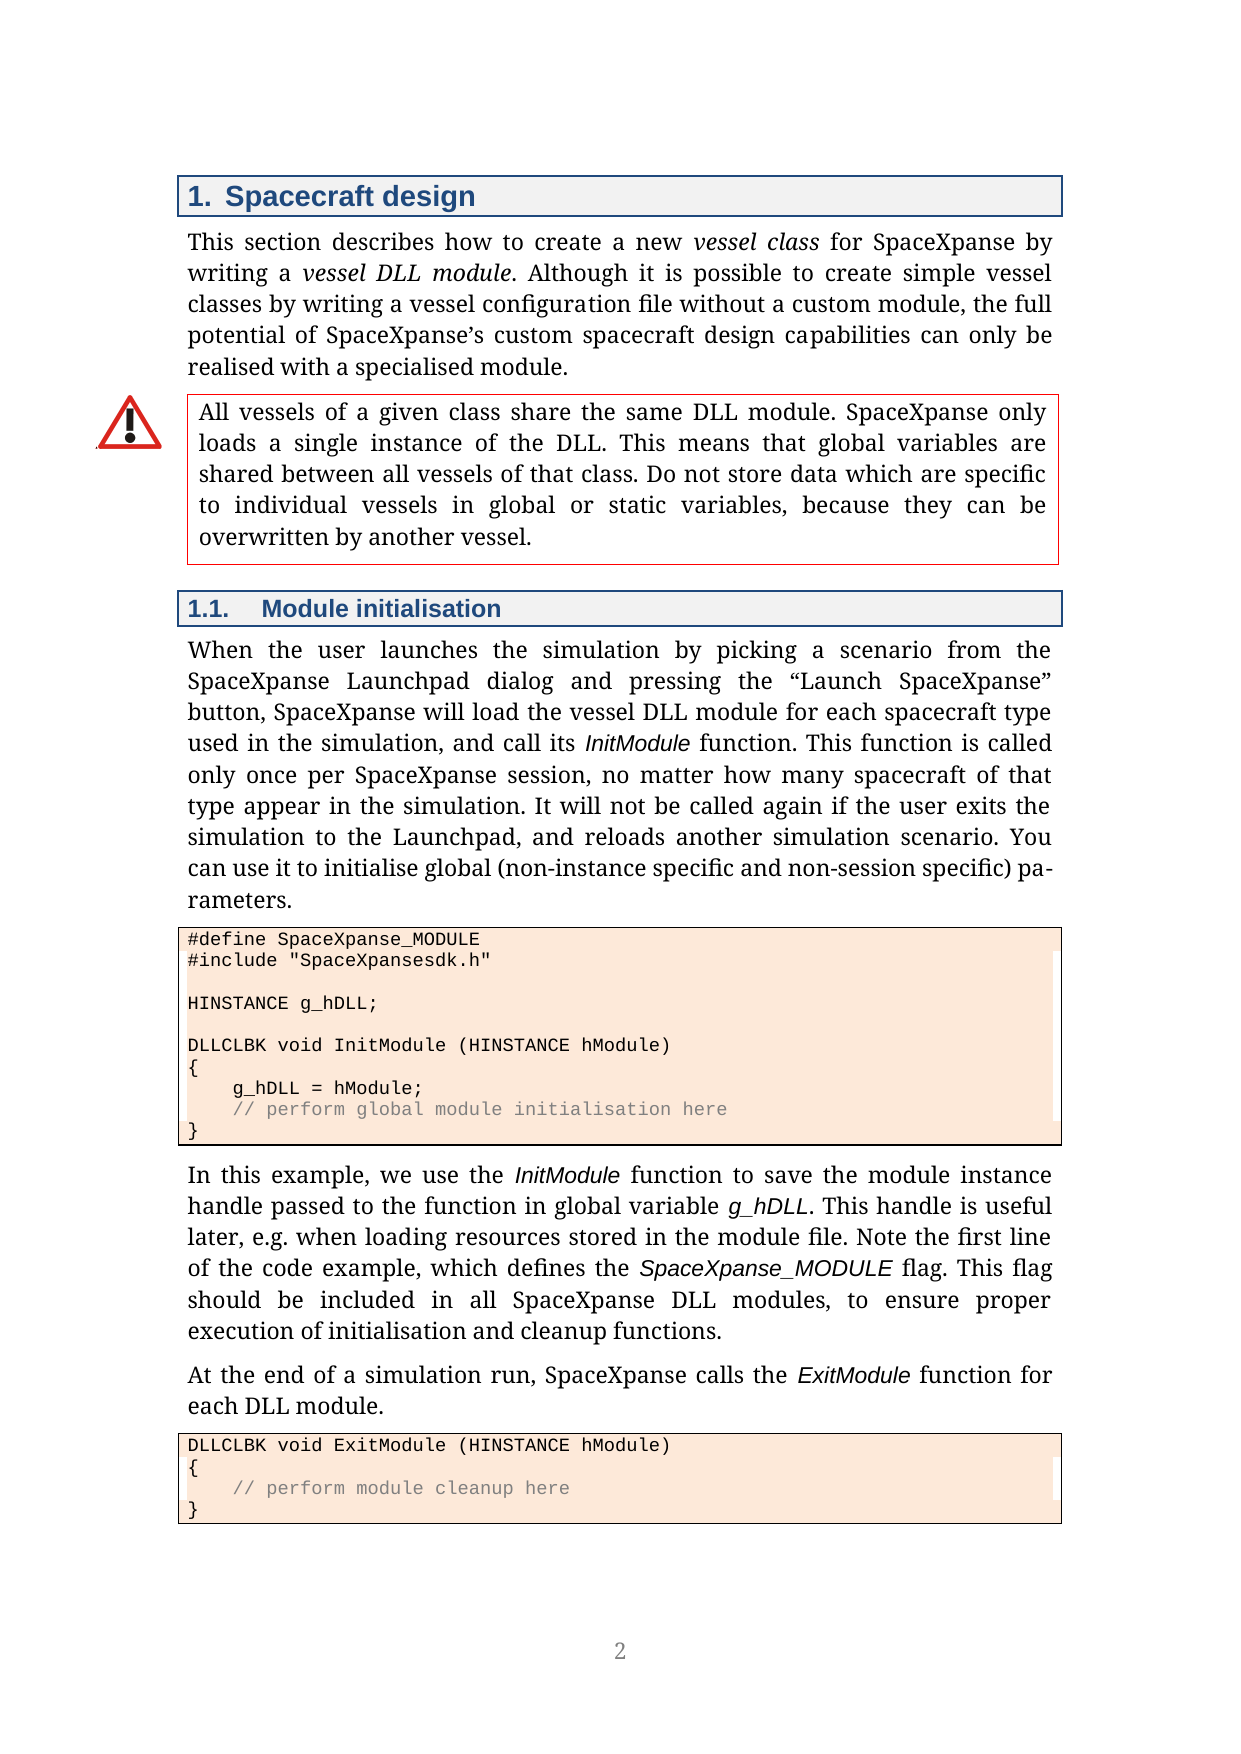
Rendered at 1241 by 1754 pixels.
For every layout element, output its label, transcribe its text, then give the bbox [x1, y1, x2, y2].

text In this example, we use the InitModule function to save the module instance handle passed to the function in global variable g_hDLL. This handle is useful later, e.g. when load­ing resources stored in the module file. Note the first line of the code ex­ample, which defines the SpaceXpanse_MODULE flag. This flag should be included in all SpaceXpanse DLL modules, to ensure proper execution of initialisation and cleanup func­tions. [187, 1158, 1053, 1346]
text #define SpaceXpanse_MODULE [179, 928, 1061, 951]
text When the user launches the simulation by picking a scenario from the SpaceXpanse Launchpad dialog and pressing the “Launch SpaceXpanse” button, SpaceXpanse will load the vessel DLL module for each spacecraft type used in the simulation, and call its Init­Module function. This function is called only once per SpaceXpanse session, no matter how many spacecraft of that type appear in the simulation. It will not be called again if the user exits the simulation to the Launchpad, and reloads another simulation scenario. You can use it to initialise global (non-instance specific and non-session specific) pa­rameters. [187, 633, 1053, 914]
text // perform global module initialisation here [187, 1100, 1053, 1118]
text DLLCLBK void InitModule (HINSTANCE hModule) [187, 1036, 1053, 1057]
picture [98, 395, 162, 449]
text At the end of a simulation run, SpaceXpanse calls the ExitModule function for each DLL module. [187, 1358, 1053, 1421]
subtitle Module initialisation [179, 592, 1061, 625]
text } [179, 1497, 1061, 1523]
text { [187, 1457, 1053, 1479]
subtitle Spacecraft design [179, 177, 1061, 215]
table_header [84, 394, 187, 564]
text #include "SpaceXpansesdk.h" [187, 951, 1053, 972]
text // perform module cleanup here [187, 1479, 1053, 1497]
text HINSTANCE g_hDLL; [187, 994, 1053, 1015]
text This section describes how to create a new vessel class for SpaceXpanse by writing a vessel DLL module. Although it is possible to create simple vessel classes by writing a vessel configura­tion file without a custom module, the full potential of SpaceXpanse’s custom spacecraft design ca­pabilities can only be realised with a specialised module. [187, 225, 1053, 381]
text g_hDLL = hModule; [187, 1079, 1053, 1100]
text } [179, 1118, 1061, 1144]
text DLLCLBK void ExitModule (HINSTANCE hModule) [179, 1434, 1061, 1457]
text { [187, 1057, 1053, 1079]
table_header All vessels of a given class share the same DLL module. SpaceXpanse only loads a single in­stance of the DLL. This means that global variables are shared between all vessels of that class. Do not store data which are specific to individual vessels in global or static variables, because they can be overwritten by another vessel. [188, 395, 1058, 564]
